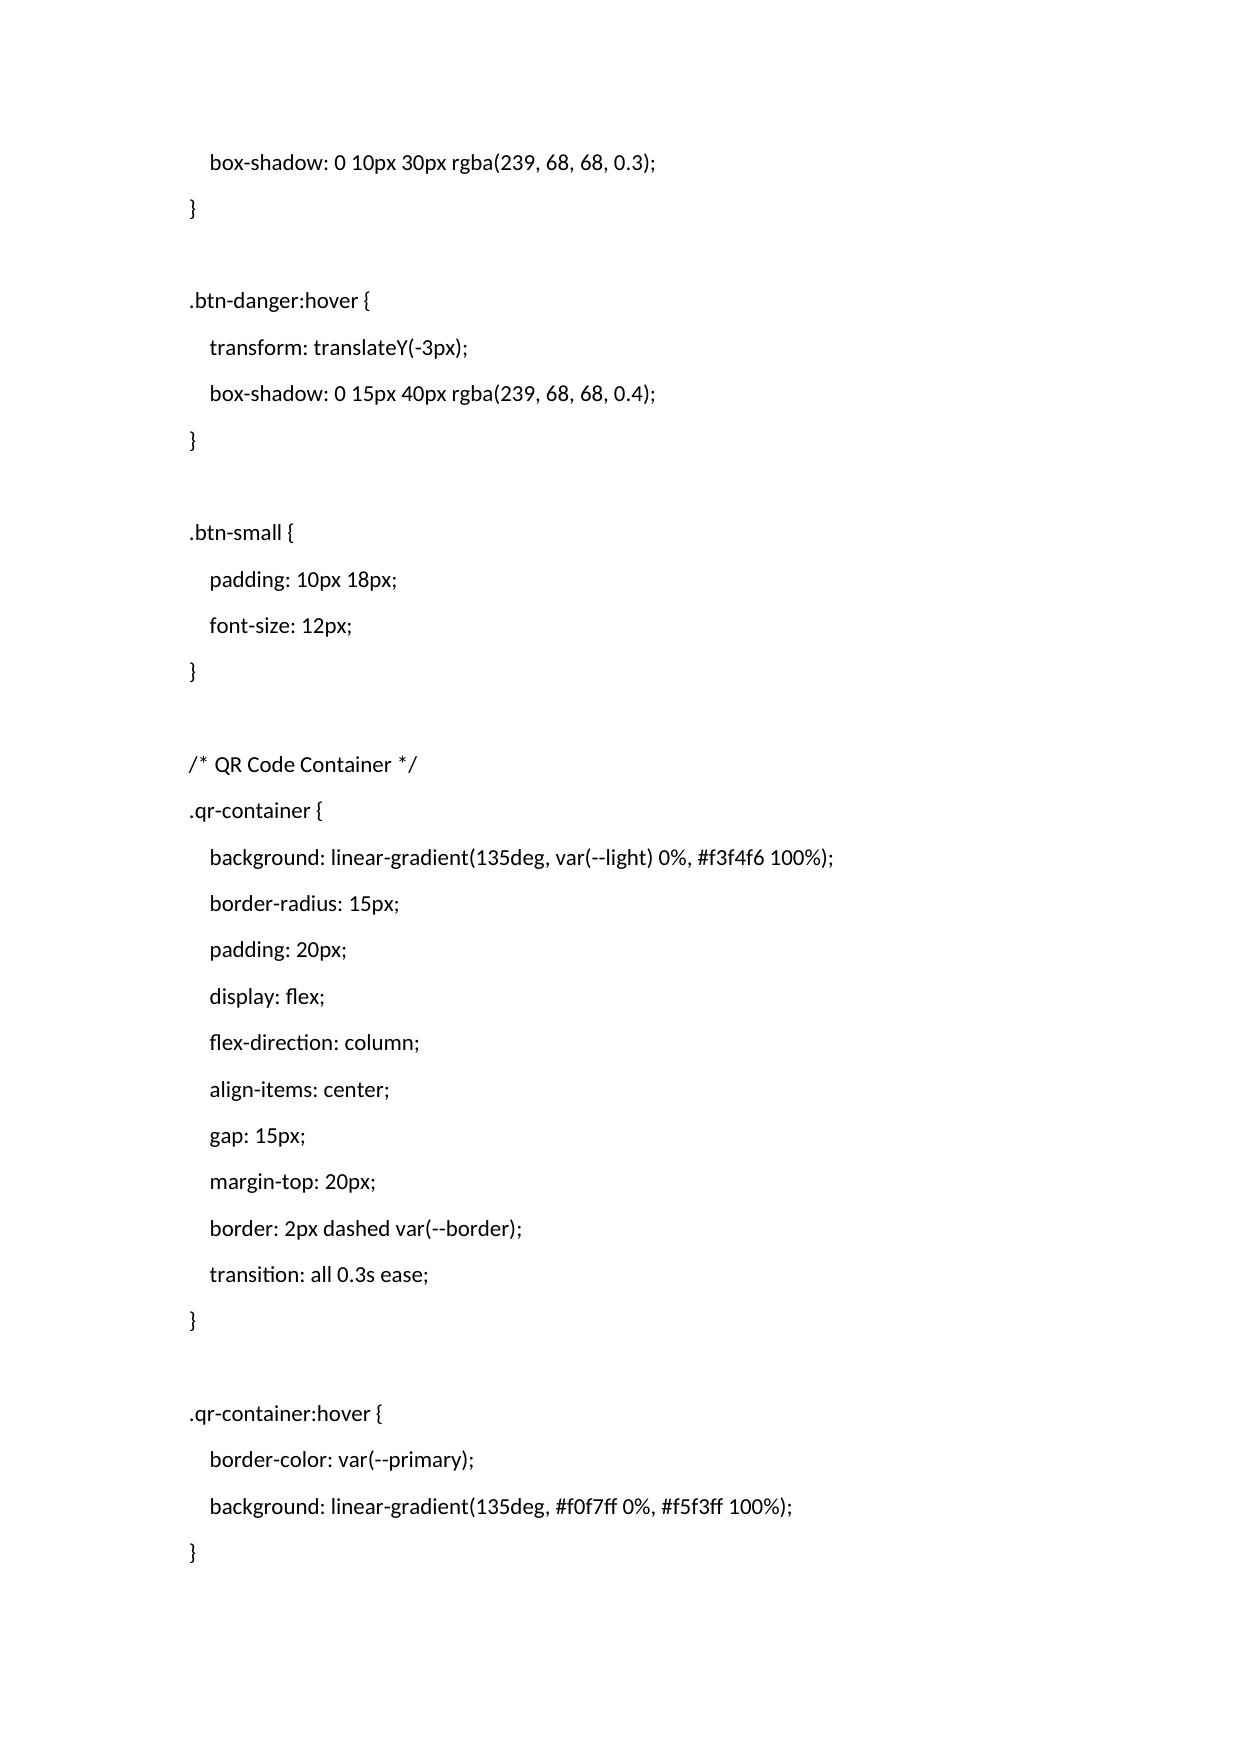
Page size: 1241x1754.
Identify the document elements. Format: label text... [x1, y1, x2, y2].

text background: linear-gradient(135deg, #f0f7ff 0%, #f5f3ff 100%); [148, 1492, 1093, 1520]
text } [148, 1306, 1093, 1334]
text } [148, 426, 1093, 454]
text box-shadow: 0 10px 30px rgba(239, 68, 68, 0.3); [148, 148, 1093, 176]
text border: 2px dashed var(--border); [148, 1214, 1093, 1242]
text padding: 20px; [148, 936, 1093, 964]
text } [148, 657, 1093, 686]
text padding: 10px 18px; [148, 565, 1093, 593]
text gap: 15px; [148, 1121, 1093, 1149]
text /* QR Code Container */ [148, 750, 1093, 778]
text transform: translateY(-3px); [148, 333, 1093, 361]
text .qr-container:hover { [148, 1399, 1093, 1427]
text .btn-small { [148, 518, 1093, 546]
text display: flex; [148, 982, 1093, 1010]
text .qr-container { [148, 797, 1093, 824]
text border-color: var(--primary); [148, 1446, 1093, 1473]
text transition: all 0.3s ease; [148, 1260, 1093, 1288]
text font-size: 12px; [148, 611, 1093, 639]
text flex-direction: column; [148, 1028, 1093, 1056]
text border-radius: 15px; [148, 889, 1093, 917]
text } [148, 1538, 1093, 1566]
text margin-top: 20px; [148, 1167, 1093, 1195]
text background: linear-gradient(135deg, var(--light) 0%, #f3f4f6 100%); [148, 843, 1093, 871]
text } [148, 194, 1093, 222]
text box-shadow: 0 15px 40px rgba(239, 68, 68, 0.4); [148, 379, 1093, 407]
text .btn-danger:hover { [148, 287, 1093, 315]
text align-items: center; [148, 1075, 1093, 1103]
